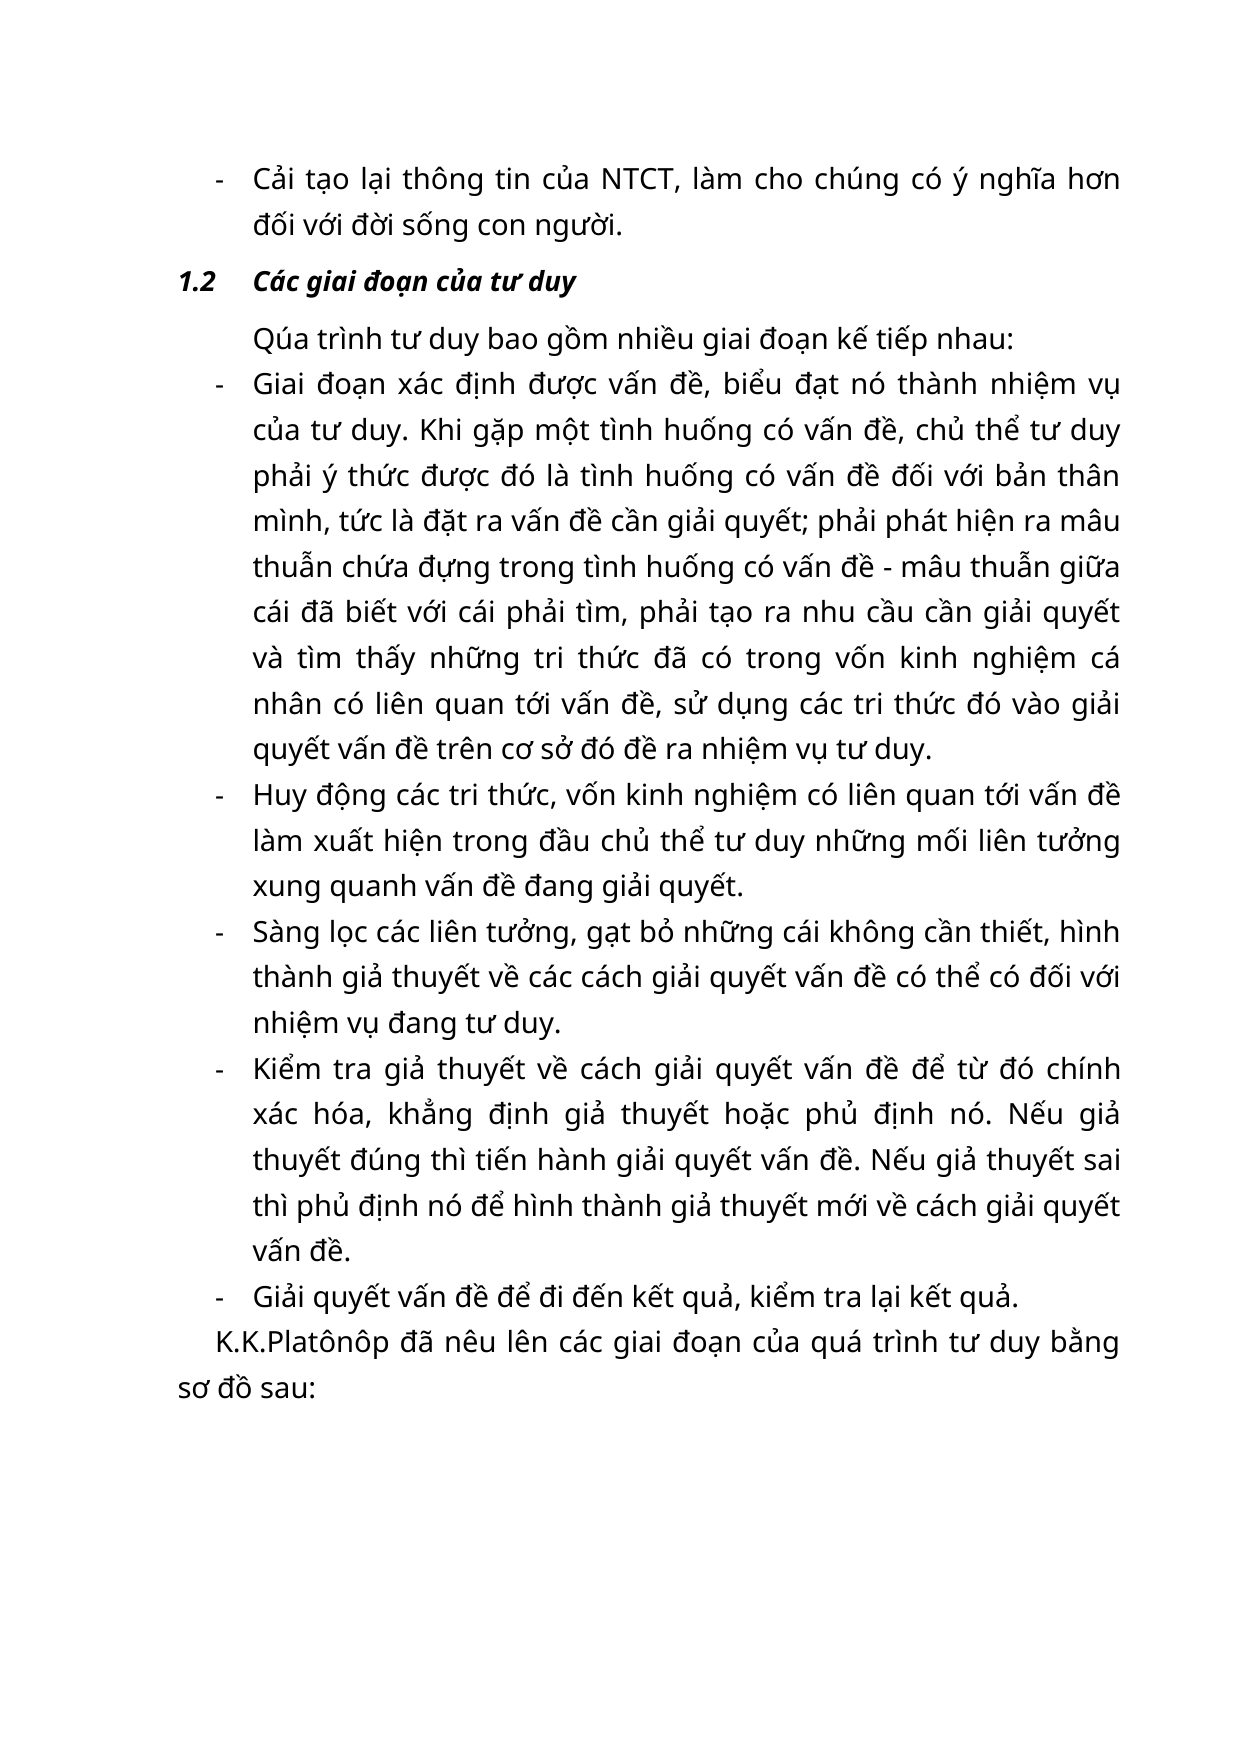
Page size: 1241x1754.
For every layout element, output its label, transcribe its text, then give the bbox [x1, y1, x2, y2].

list Kiểm tra giả thuyết về cách giải quyết vấn đề để từ đó chính xác hóa, khẳng định giả thuyết hoặc phủ định nó. Nếu giả thuyết đúng thì tiến hành giải quyết vấn đề. Nếu giả thuyết sai thì phủ định nó để hình thành giả thuyết mới về cách giải quyết vấn đề. [215, 1048, 1122, 1270]
subtitle Các giai đoạn của tư duy [177, 262, 1122, 300]
list Huy động các tri thức, vốn kinh nghiệm có liên quan tới vấn đề làm xuất hiện trong đầu chủ thể tư duy những mối liên tưởng xung quanh vấn đề đang giải quyết. [215, 774, 1122, 905]
list Cải tạo lại thông tin của NTCT, làm cho chúng có ý nghĩa hơn đối với đời sống con người. [215, 158, 1122, 244]
text K.K.Platônôp đã nêu lên các giai đoạn của quá trình tư duy bằng sơ đồ sau: [177, 1322, 1122, 1407]
list Sàng lọc các liên tưởng, gạt bỏ những cái không cần thiết, hình thành giả thuyết về các cách giải quyết vấn đề có thể có đối với nhiệm vụ đang tư duy. [215, 911, 1122, 1042]
list Giải quyết vấn đề để đi đến kết quả, kiểm tra lại kết quả. [215, 1276, 1122, 1316]
text Qúa trình tư duy bao gồm nhiều giai đoạn kế tiếp nhau: [177, 318, 1122, 358]
list Giai đoạn xác định được vấn đề, biểu đạt nó thành nhiệm vụ của tư duy. Khi gặp một tình huống có vấn đề, chủ thể tư duy phải ý thức được đó là tình huống có vấn đề đối với bản thân mình, tức là đặt ra vấn đề cần giải quyết; phải phát hiện ra mâu thuẫn chứa đựng trong tình huống có vấn đề - mâu thuẫn giữa cái đã biết với cái phải tìm, phải tạo ra nhu cầu cần giải quyết và tìm thấy những tri thức đã có trong vốn kinh nghiệm cá nhân có liên quan tới vấn đề, sử dụng các tri thức đó vào giải quyết vấn đề trên cơ sở đó đề ra nhiệm vụ tư duy. [215, 364, 1122, 768]
